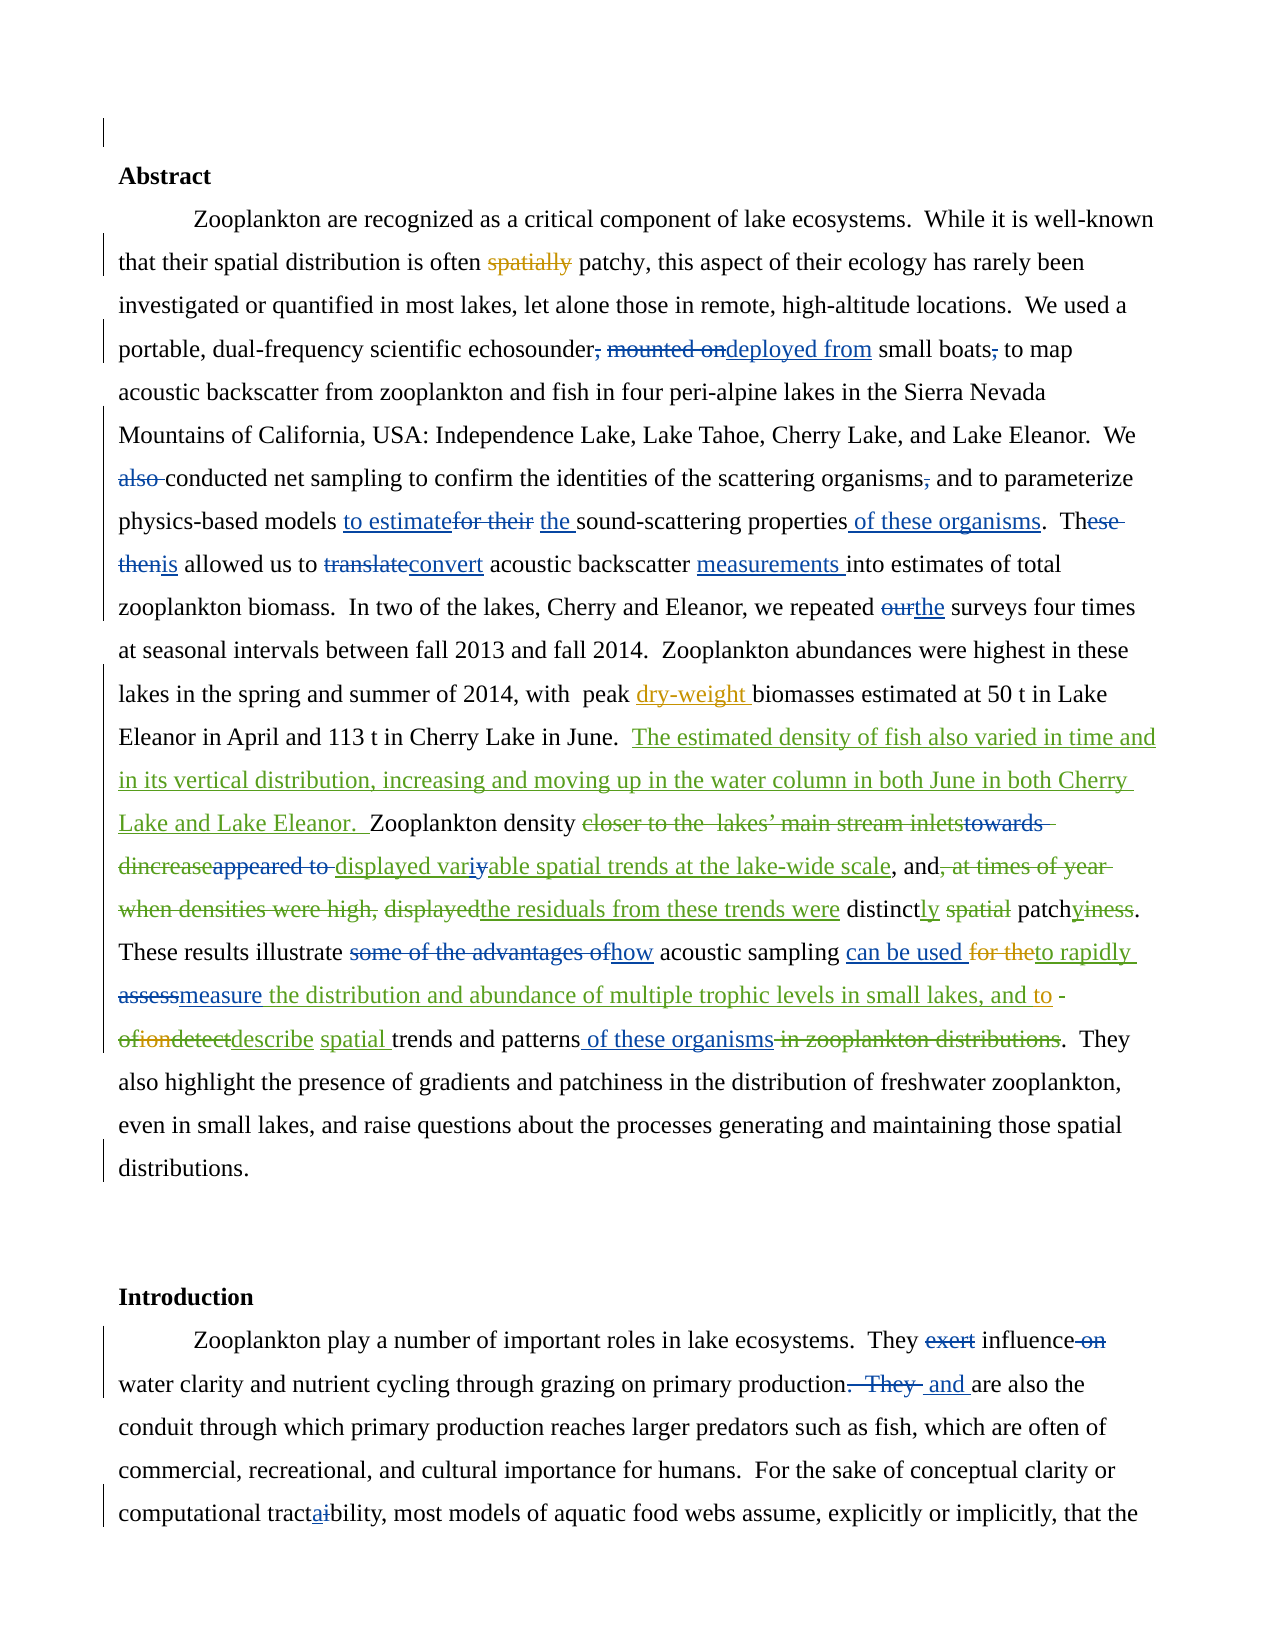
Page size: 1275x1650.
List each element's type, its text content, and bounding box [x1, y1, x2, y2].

text Zooplankton play a number of important roles in lake ecosystems. They influence water clarity and nutrient cycling through grazing on primary production and are also the conduit through which primary production reaches larger predators such as fish, which are often of commercial, recreational, and cultural importance for humans. For the sake of conceptual clarity or computational tractability, most models of aquatic food webs assume, explicitly or implicitly, that the [118, 1326, 1157, 1527]
text Zooplankton are recognized as a critical component of lake ecosystems. While it is well-known that their spatial distribution is often patchy, this aspect of their ecology has rarely been investigated or quantified in most lakes, let alone those in remote, high-altitude locations. We used a portable, dual-frequency scientific echosounder deployed from small boats to map acoustic backscatter from zooplankton and fish in four peri-alpine lakes in the Sierra Nevada Mountains of California, USA: Independence Lake, Lake Tahoe, Cherry Lake, and Lake Eleanor. We conducted net sampling to confirm the identities of the scattering organisms and to parameterize physics-based models to estimate the sound-scattering properties of these organisms. This allowed us to convert acoustic backscatter measurements into estimates of total zooplankton biomass. In two of the lakes, Cherry and Eleanor, we repeated the surveys four times at seasonal intervals between fall 2013 and fall 2014. Zooplankton abundances were highest in these lakes in the spring and summer of 2014, with peak dry-weight biomasses estimated at 50 t in Lake Eleanor in April and 113 t in Cherry Lake in June. The estimated density of fish also varied in time and in its vertical distribution, increasing and moving up in the water column in both June in both Cherry Lake and Lake Eleanor. Zooplankton density displayed variable spatial trends at the lake-wide scale, and the residuals from these trends were distinctly patchy. These results illustrate how acoustic sampling can be used to rapidly measure the distribution and abundance of multiple trophic levels in small lakes, and to describe spatial trends and patterns of these organisms. They also highlight the presence of gradients and patchiness in the distribution of freshwater zooplankton, even in small lakes, and raise questions about the processes generating and maintaining those spatial distributions. [118, 204, 1157, 1182]
text Introduction [118, 1282, 1157, 1311]
text Abstract [118, 161, 1157, 190]
